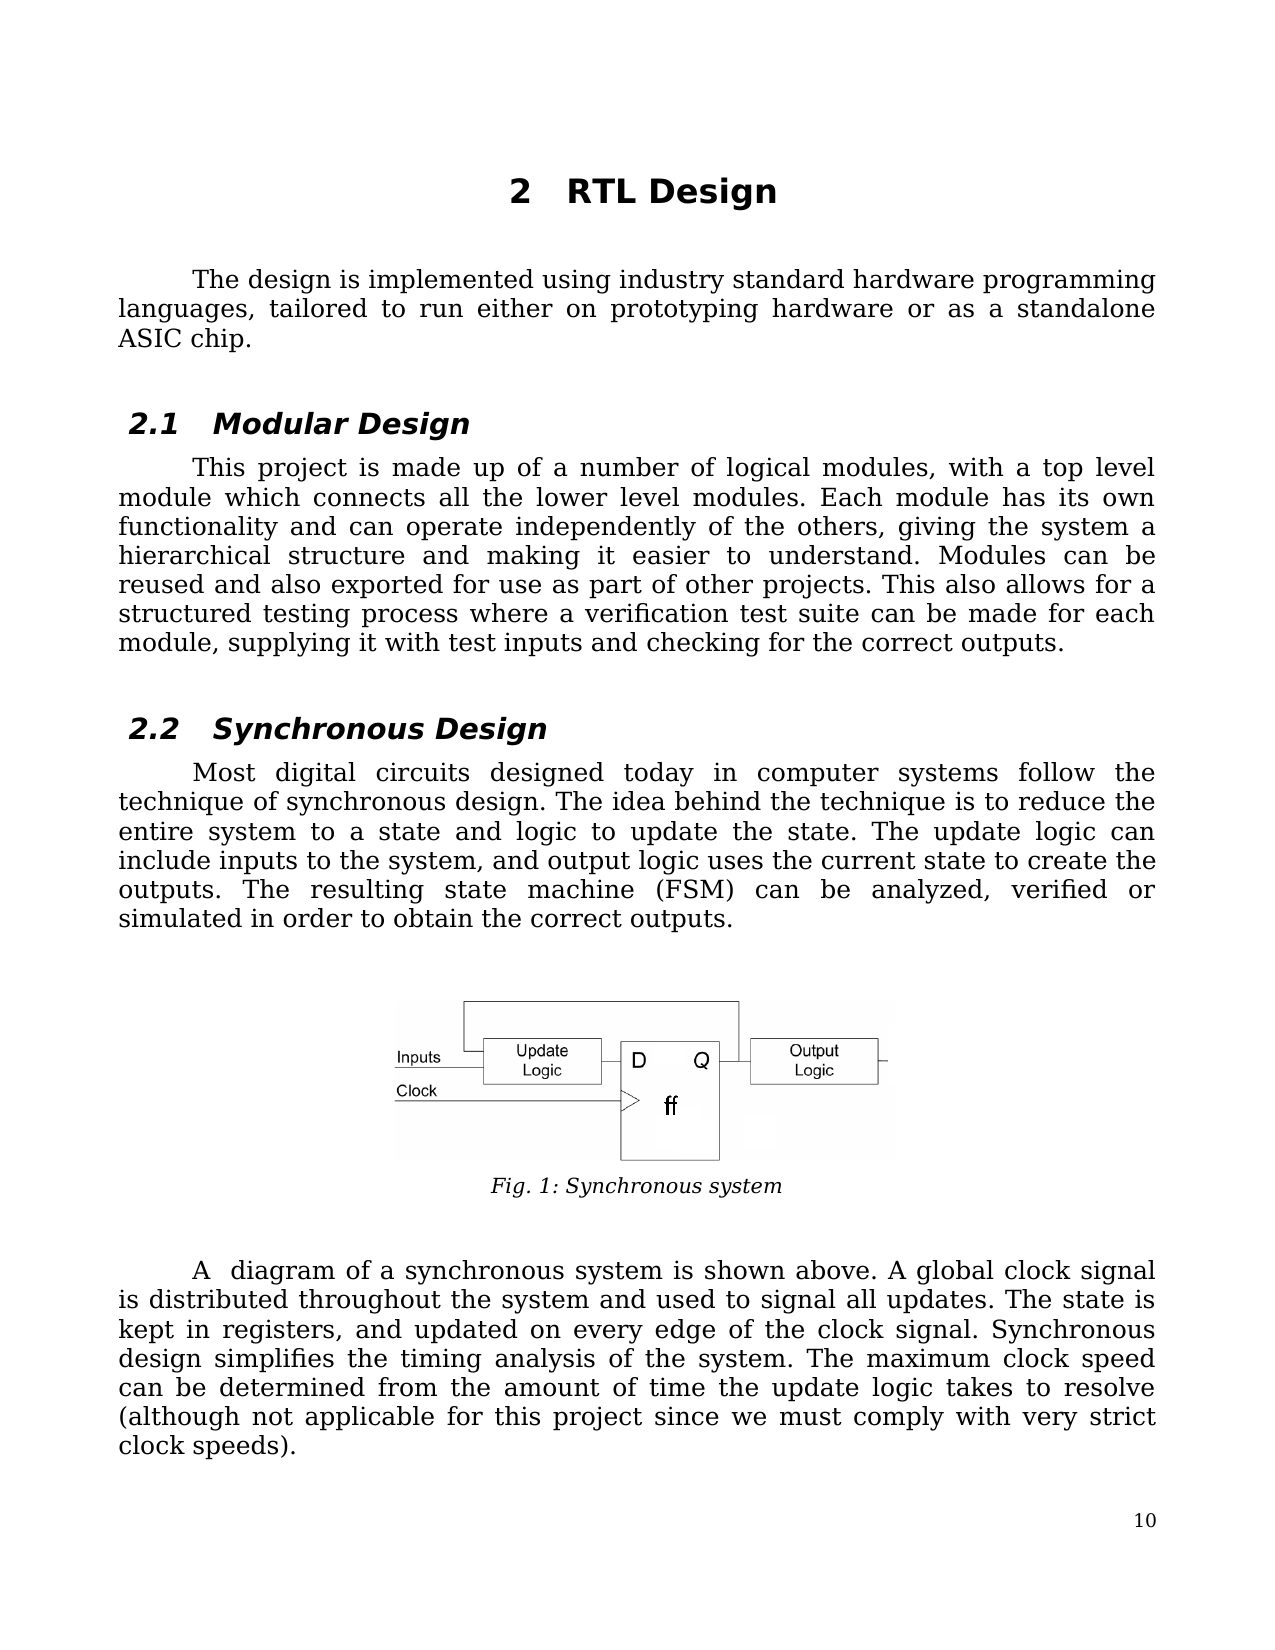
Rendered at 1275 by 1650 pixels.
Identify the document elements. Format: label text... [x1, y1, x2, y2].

text The design is implemented using industry standard hardware programming languages, tailored to run either on prototyping hardware or as a standalone ASIC chip. [118, 266, 1157, 353]
text A diagram of a synchronous system is shown above. A global clock signal is distributed throughout the system and used to signal all updates. The state is kept in registers, and updated on every edge of the clock signal. Synchronous design simplifies the timing analysis of the system. The maximum clock speed can be determined from the amount of time the update logic takes to resolve (although not applicable for this project since we must comply with very strict clock speeds). [118, 1256, 1157, 1461]
text This project is made up of a number of logical modules, with a top level module which connects all the lower level modules. Each module has its own functionality and can operate independently of the others, giving the system a hierarchical structure and making it easier to understand. Modules can be reused and also exported for use as part of other projects. This also allows for a structured testing process where a verification test suite can be made for each module, supplying it with test inputs and checking for the correct outputs. [118, 454, 1157, 658]
text Most digital circuits designed today in computer systems follow the technique of synchronous design. The idea behind the technique is to reduce the entire system to a state and logic to update the state. The update logic can include inputs to the system, and output logic uses the current state to create the outputs. The resulting state machine (FSM) can be analyzed, verified or simulated in order to obtain the correct outputs. [118, 758, 1157, 933]
text Fig. 1: Synchronous system [381, 1174, 895, 1198]
subtitle Synchronous Design [118, 712, 1157, 746]
picture [380, 987, 896, 1174]
subtitle RTL Design [118, 172, 1157, 211]
subtitle Modular Design [118, 407, 1157, 441]
